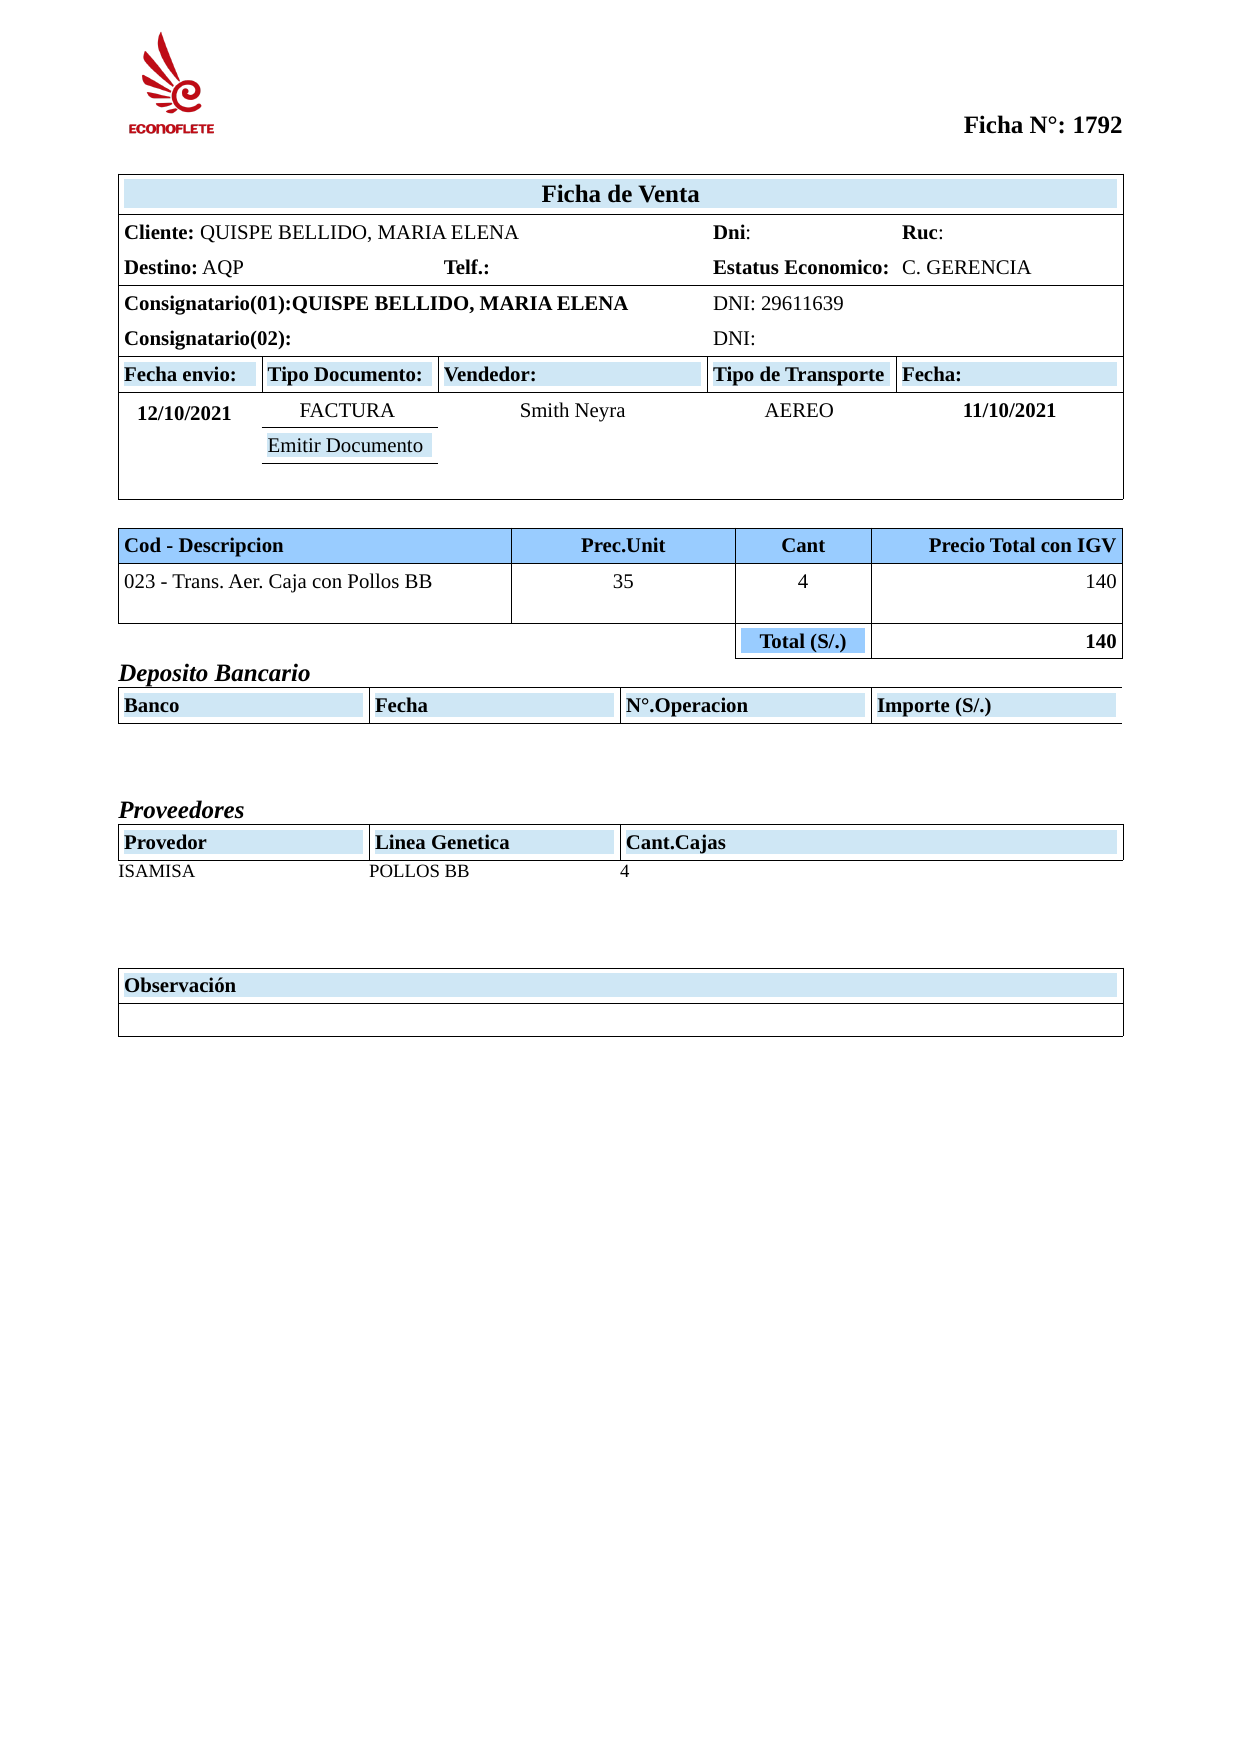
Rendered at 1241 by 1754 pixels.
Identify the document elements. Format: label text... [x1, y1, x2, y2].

table_cell [262, 464, 438, 498]
table_cell [118, 924, 369, 946]
table_header Cod - Descripcion [119, 529, 511, 563]
table_cell [620, 881, 1123, 903]
table_cell Smith Neyra [438, 393, 707, 498]
table_cell AEREO [707, 393, 896, 498]
table_cell 140 [872, 564, 1122, 623]
table_cell Consignatario(01):QUISPE BELLIDO, MARIA ELENA [119, 286, 707, 321]
table_cell [119, 1004, 1123, 1036]
table_cell Telf.: [438, 249, 707, 285]
table_cell POLLOS BB [369, 861, 620, 881]
table_header N°.Operacion [621, 688, 871, 723]
table_cell [118, 724, 369, 747]
table_cell 4 [620, 861, 1123, 881]
table_cell [369, 903, 620, 924]
table_cell [118, 946, 369, 967]
table_cell [118, 624, 511, 658]
table_header Banco [119, 688, 369, 723]
table_cell Total (S/.) [736, 624, 871, 658]
table_cell [118, 903, 369, 924]
table_cell DNI: 29611639 [707, 286, 1123, 321]
table_cell [620, 903, 1123, 924]
table_cell 4 [736, 564, 871, 623]
table_cell [620, 747, 871, 771]
table_cell Tipo Documento: [263, 357, 438, 392]
table_cell [871, 747, 1122, 771]
table_cell Dni: [707, 215, 896, 249]
table_cell [871, 771, 1122, 795]
table_cell ISAMISA [118, 861, 369, 881]
table_cell [369, 924, 620, 946]
table_cell Fecha: [897, 357, 1123, 392]
table_cell Estatus Economico: [707, 249, 896, 285]
table_cell [620, 946, 1123, 967]
table_cell Destino: AQP [119, 249, 438, 285]
table_header Observación [119, 969, 1123, 1003]
table_header Precio Total con IGV [872, 529, 1122, 563]
table_header Prec.Unit [512, 529, 735, 563]
table_cell Tipo de Transporte [708, 357, 896, 392]
table_cell [118, 771, 369, 795]
table_cell [620, 924, 1123, 946]
picture [118, 31, 225, 134]
table_header Ficha de Venta [119, 175, 1123, 214]
table_cell [369, 771, 620, 795]
table_cell 023 - Trans. Aer. Caja con Pollos BB [119, 564, 511, 623]
table_cell 11/10/2021 [896, 393, 1123, 498]
table_cell [620, 771, 871, 795]
table_cell Fecha envio: [119, 357, 262, 392]
table_cell Ruc: [896, 215, 1123, 249]
table_cell DNI: [707, 321, 1123, 356]
table_cell [369, 881, 620, 903]
table_cell Cliente: QUISPE BELLIDO, MARIA ELENA [119, 215, 707, 249]
table_cell [369, 747, 620, 771]
table_cell 140 [872, 624, 1122, 658]
table_header Provedor [119, 825, 369, 859]
table_cell [369, 724, 620, 747]
table_cell [118, 881, 369, 903]
text Deposito Bancario [118, 658, 1122, 687]
table_cell Emitir Documento [262, 428, 438, 463]
table_cell 35 [512, 564, 735, 623]
table_cell Consignatario(02): [119, 321, 707, 356]
table_header Cant [736, 529, 871, 563]
table_header Importe (S/.) [872, 688, 1122, 723]
text Proveedores [118, 795, 1122, 824]
table_cell C. GERENCIA [896, 249, 1123, 285]
table_cell [620, 724, 871, 747]
table_cell 12/10/2021 [119, 393, 262, 498]
table_cell [369, 946, 620, 967]
table_cell FACTURA [262, 393, 438, 427]
table_cell Vendedor: [439, 357, 707, 392]
table_cell [118, 747, 369, 771]
table_header Fecha [370, 688, 620, 723]
table_header Cant.Cajas [621, 825, 1123, 859]
table_cell [871, 724, 1122, 747]
table_cell [511, 624, 735, 658]
table_header Linea Genetica [370, 825, 620, 859]
